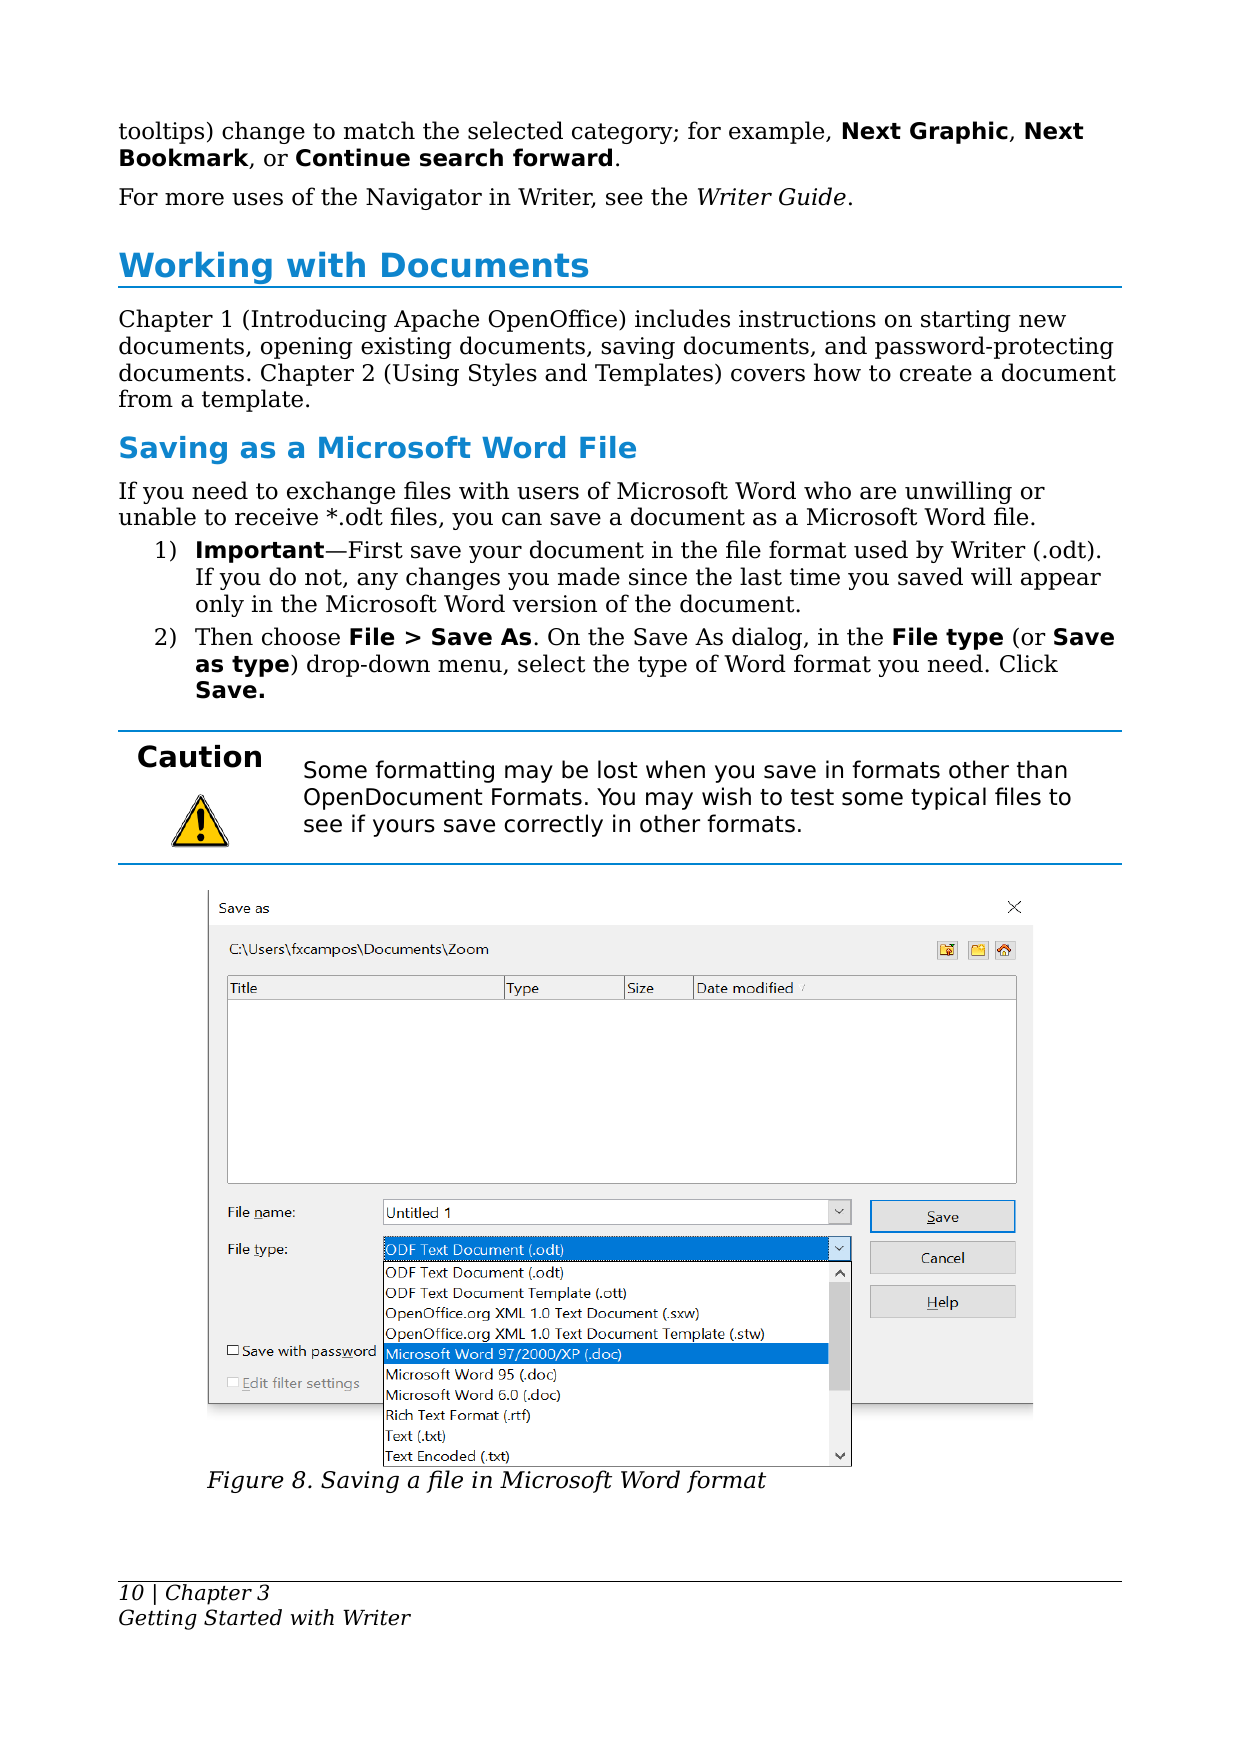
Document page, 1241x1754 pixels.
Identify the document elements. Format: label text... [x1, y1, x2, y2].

picture [167, 790, 233, 851]
picture [207, 890, 1034, 1467]
list Important—First save your document in the file format used by Writer (.odt). If you do not, any changes you made since the last time you saved will appear only in the Microsoft Word version of the document. [177, 538, 1122, 618]
text Figure 8. Saving a file in Microsoft Word format [207, 1467, 1033, 1494]
text For more uses of the Navigator in Writer, see the Writer Guide. [118, 184, 1122, 211]
subtitle Working with Documents [118, 247, 1122, 286]
table_header Caution [118, 732, 281, 863]
text tooltips) change to match the selected category; for example, Next Graphic, Next Bookmark, or Continue search forward. [118, 118, 1122, 171]
list Chapter 1 (Introducing Apache OpenOffice) includes instructions on starting new documents, opening existing documents, saving documents, and password-protecting documents. Chapter 2 (Using Styles and Templates) covers how to create a document from a template. [118, 307, 1122, 413]
table_header Some formatting may be lost when you save in formats other than OpenDocument Formats. You may wish to test some typical files to see if yours save correctly in other formats. [281, 732, 1122, 863]
list If you need to exchange files with users of Microsoft Word who are unwilling or unable to receive *.odt files, you can save a document as a Microsoft Word file. [118, 478, 1122, 531]
subtitle Saving as a Microsoft Word File [118, 431, 1122, 465]
list Then choose File > Save As. On the Save As dialog, in the File type (or Save as type) drop-down menu, select the type of Word format you need. Click Save. [177, 624, 1122, 704]
